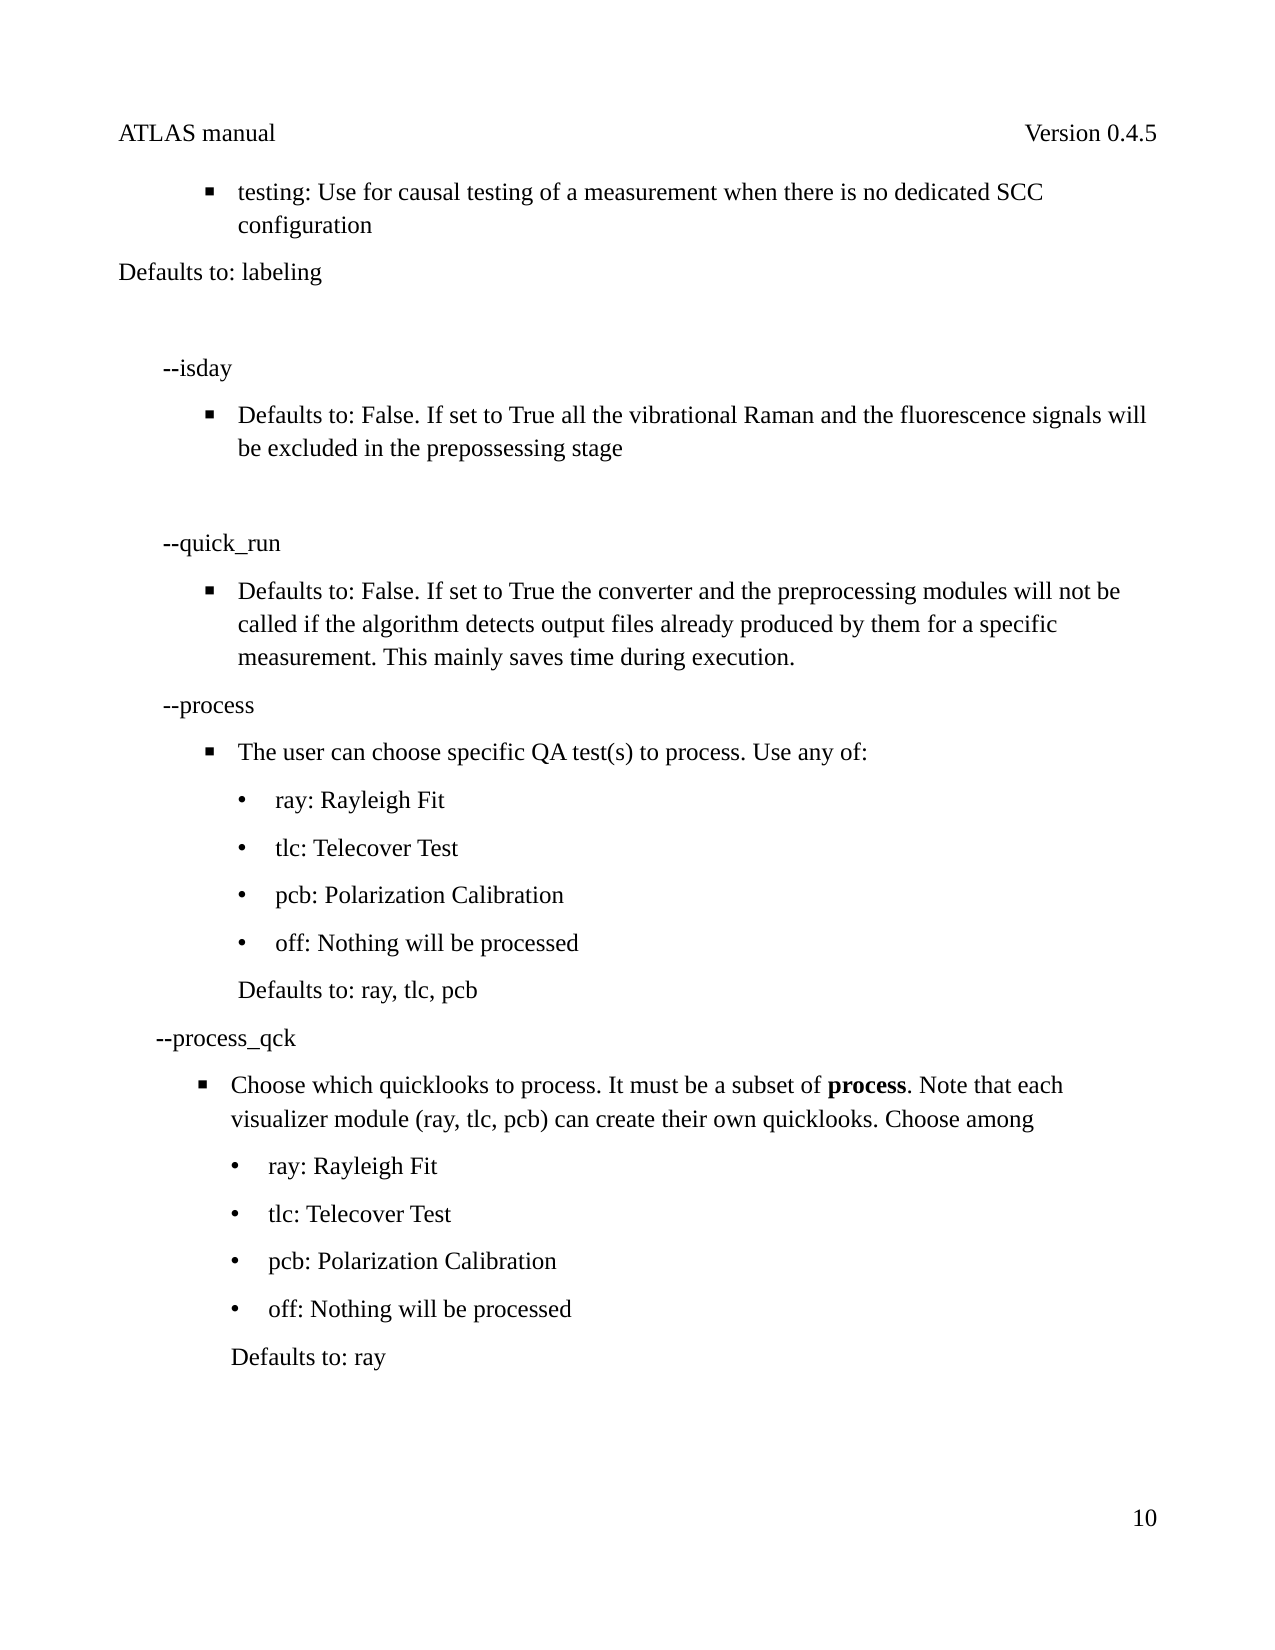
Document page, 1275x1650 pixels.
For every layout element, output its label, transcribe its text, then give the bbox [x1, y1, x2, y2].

list Defaults to: False. If set to True all the vibrational Raman and the fluorescence signals will be excluded in the prepossessing stage [200, 400, 1157, 462]
list --process_qck [118, 1023, 1157, 1052]
list Defaults to: False. If set to True the converter and the preprocessing modules will not be called if the algorithm detects output files already produced by them for a specific measurement. This mainly saves time during execution. [200, 576, 1157, 671]
list off: Nothing will be processed [238, 928, 1157, 957]
list pcb: Polarization Calibration [231, 1246, 1157, 1275]
list testing: Use for causal testing of a measurement when there is no dedicated SCC configuration [200, 177, 1157, 239]
list --process [125, 690, 1157, 718]
list --isday [125, 353, 1157, 381]
list The user can choose specific QA test(s) to process. Use any of: [200, 737, 1157, 766]
list tlc: Telecover Test [231, 1199, 1157, 1228]
list ray: Rayleigh Fit [238, 785, 1157, 814]
text Defaults to: labeling [118, 257, 1157, 286]
list Defaults to: ray [193, 1342, 1157, 1370]
list off: Nothing will be processed [231, 1294, 1157, 1323]
list Defaults to: ray, tlc, pcb [200, 975, 1157, 1004]
list Choose which quicklooks to process. It must be a subset of process. Note that each visualizer module (ray, tlc, pcb) can create their own quicklooks. Choose among [193, 1071, 1157, 1132]
list ray: Rayleigh Fit [231, 1151, 1157, 1180]
list tlc: Telecover Test [238, 833, 1157, 861]
list pcb: Polarization Calibration [238, 880, 1157, 909]
list --quick_run [125, 528, 1157, 557]
